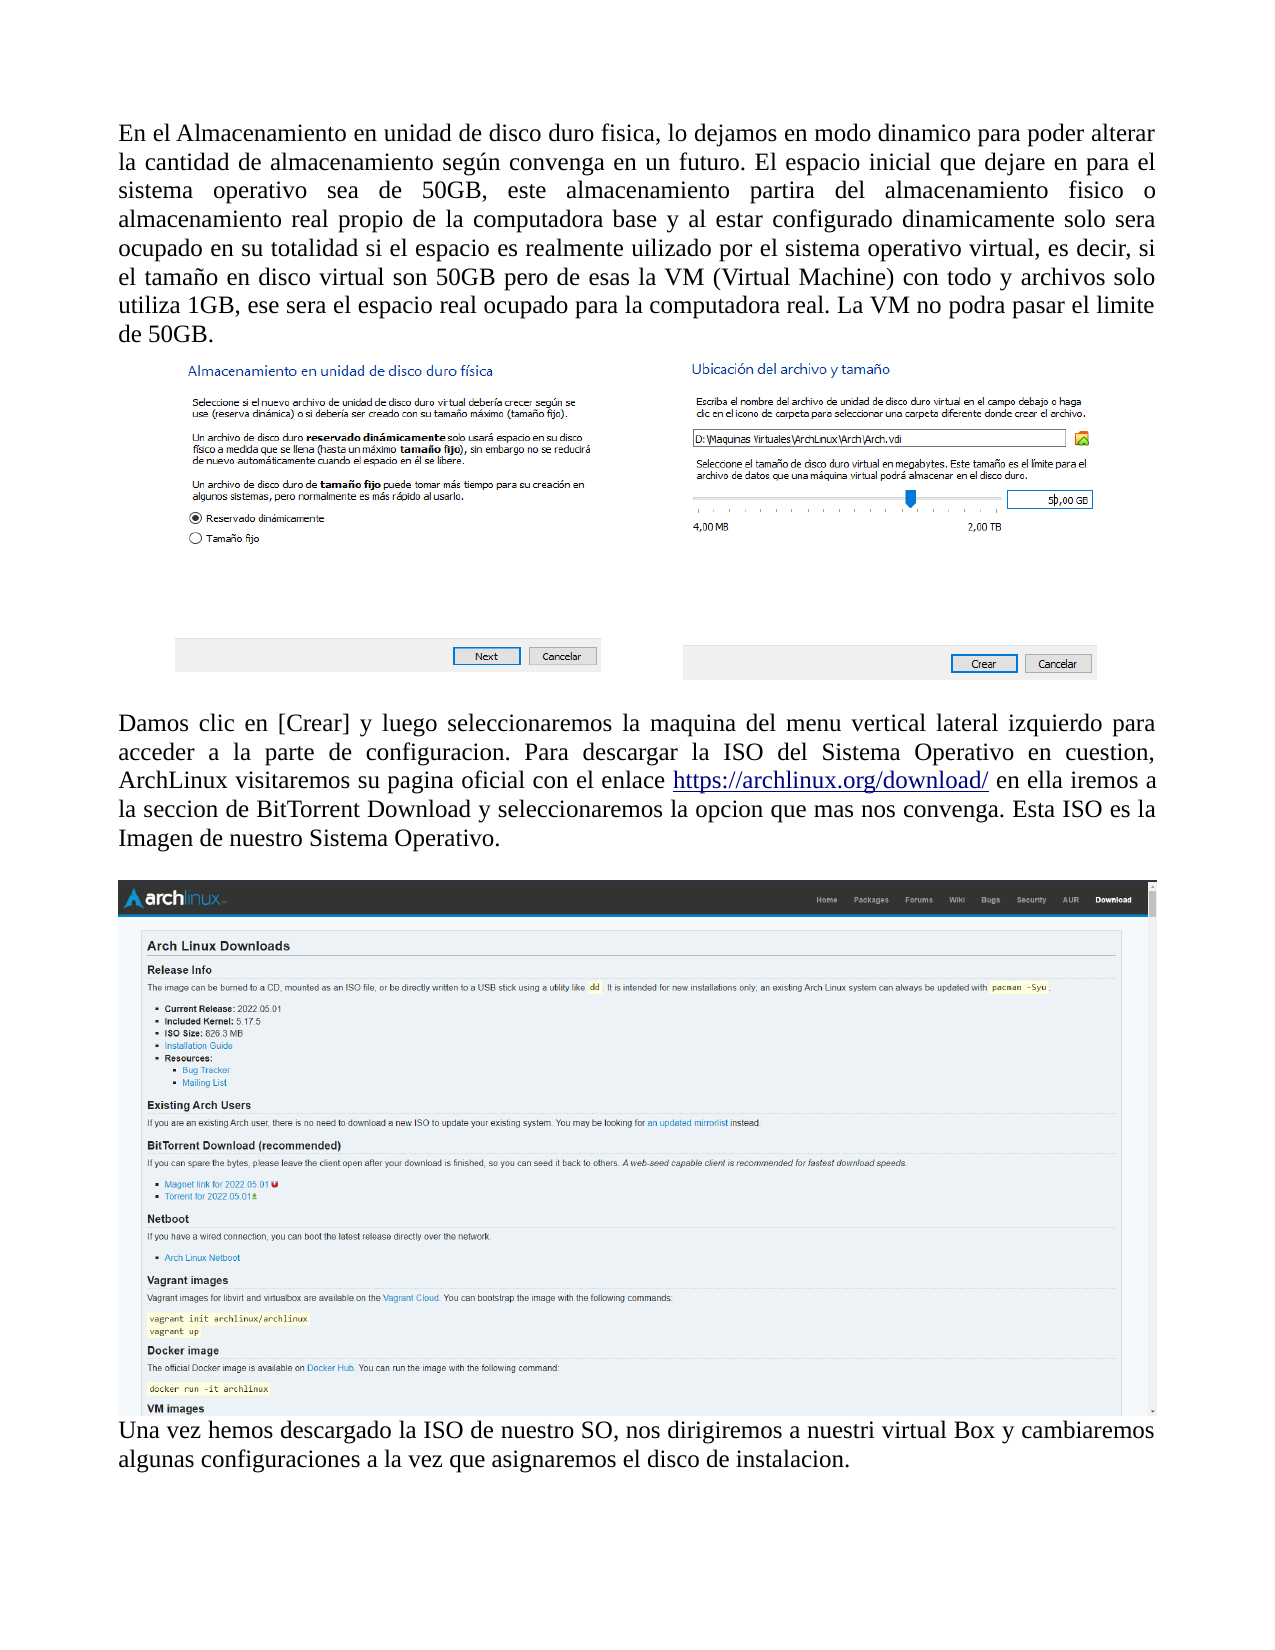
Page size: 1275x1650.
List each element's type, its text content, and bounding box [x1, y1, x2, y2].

text Damos clic en [Crear] y luego seleccionaremos la maquina del menu vertical lateral izquierdo para acceder a la parte de configuracion. Para descargar la ISO del Sistema Operativo en cuestion, ArchLinux visitaremos su pagina oficial con el enlace https://archlinux.org/download/ en ella iremos a la seccion de BitTorrent Download y seleccionaremos la opcion que mas nos convenga. Esta ISO es la Imagen de nuestro Sistema Operativo. [118, 708, 1157, 852]
text En el Almacenamiento en unidad de disco duro fisica, lo dejamos en modo dinamico para poder alterar la cantidad de almacenamiento según convenga en un futuro. El espacio inicial que dejare en para el sistema operativo sea de 50GB, este almacenamiento partira del almacenamiento fisico o almacenamiento real propio de la computadora base y al estar configurado dinamicamente solo sera ocupado en su totalidad si el espacio es realmente uilizado por el sistema operativo virtual, es decir, si el tamaño en disco virtual son 50GB pero de esas la VM (Virtual Machine) con todo y archivos solo utiliza 1GB, ese sera el espacio real ocupado para la computadora real. La VM no podra pasar el limite de 50GB. [118, 118, 1157, 348]
text Una vez hemos descargado la ISO de nuestro SO, nos dirigiremos a nuestri virtual Box y cambiaremos algunas configuraciones a la vez que asignaremos el disco de instalacion. [118, 1416, 1157, 1473]
